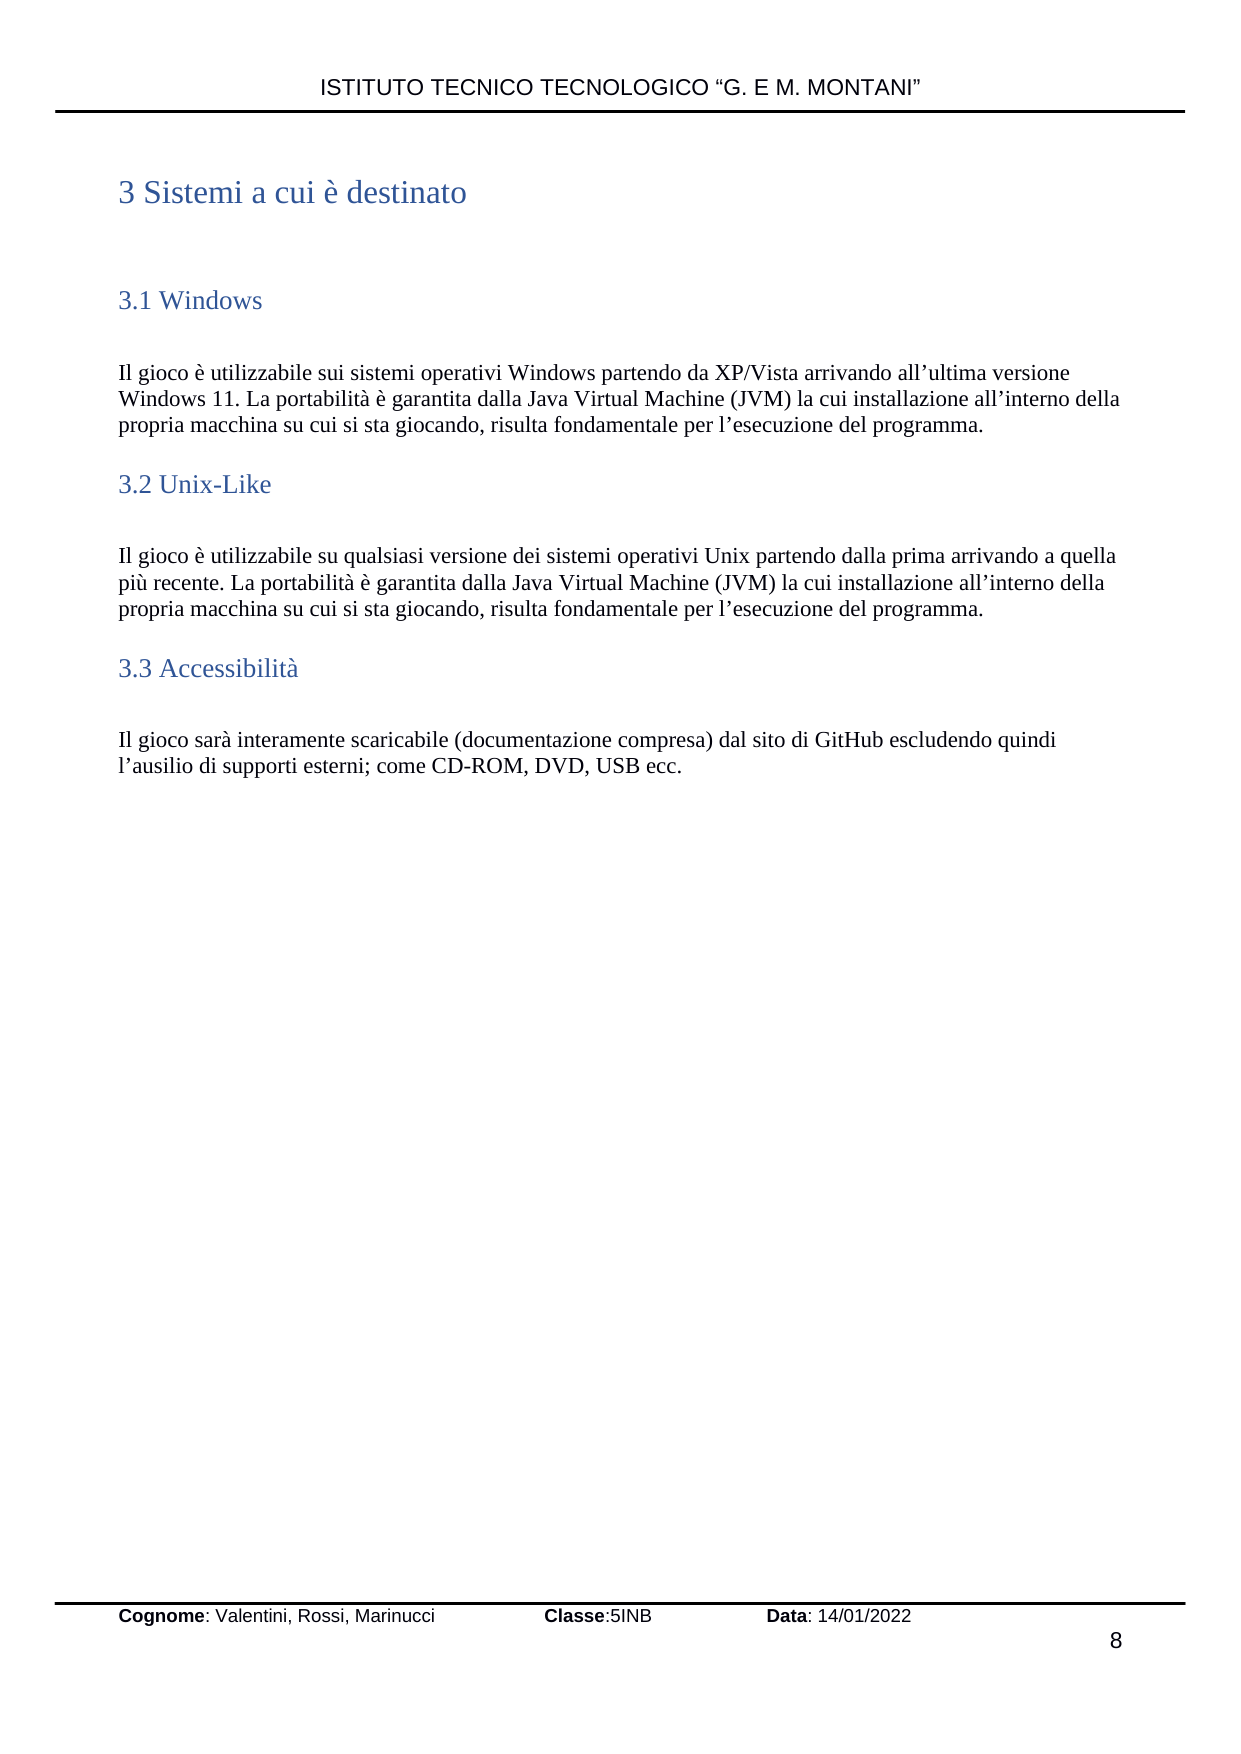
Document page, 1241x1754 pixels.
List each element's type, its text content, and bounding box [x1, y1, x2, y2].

text Il gioco sarà interamente scaricabile (documentazione compresa) dal sito di GitHub escludendo quindi l’ausilio di supporti esterni; come CD-ROM, DVD, USB ecc. [118, 726, 1122, 779]
text Il gioco è utilizzabile sui sistemi operativi Windows partendo da XP/Vista arrivando all’ultima versione Windows 11. La portabilità è garantita dalla Java Virtual Machine (JVM) la cui installazione all’interno della propria macchina su cui si sta giocando, risulta fondamentale per l’esecuzione del programma. [118, 359, 1122, 438]
text Il gioco è utilizzabile su qualsiasi versione dei sistemi operativi Unix partendo dalla prima arrivando a quella più recente. La portabilità è garantita dalla Java Virtual Machine (JVM) la cui installazione all’interno della propria macchina su cui si sta giocando, risulta fondamentale per l’esecuzione del programma. [118, 542, 1122, 621]
subtitle 3.1 Windows [118, 284, 1122, 316]
subtitle 3.3 Accessibilità [118, 652, 1122, 683]
subtitle 3 Sistemi a cui è destinato [118, 173, 1122, 211]
subtitle 3.2 Unix-Like [118, 468, 1122, 499]
